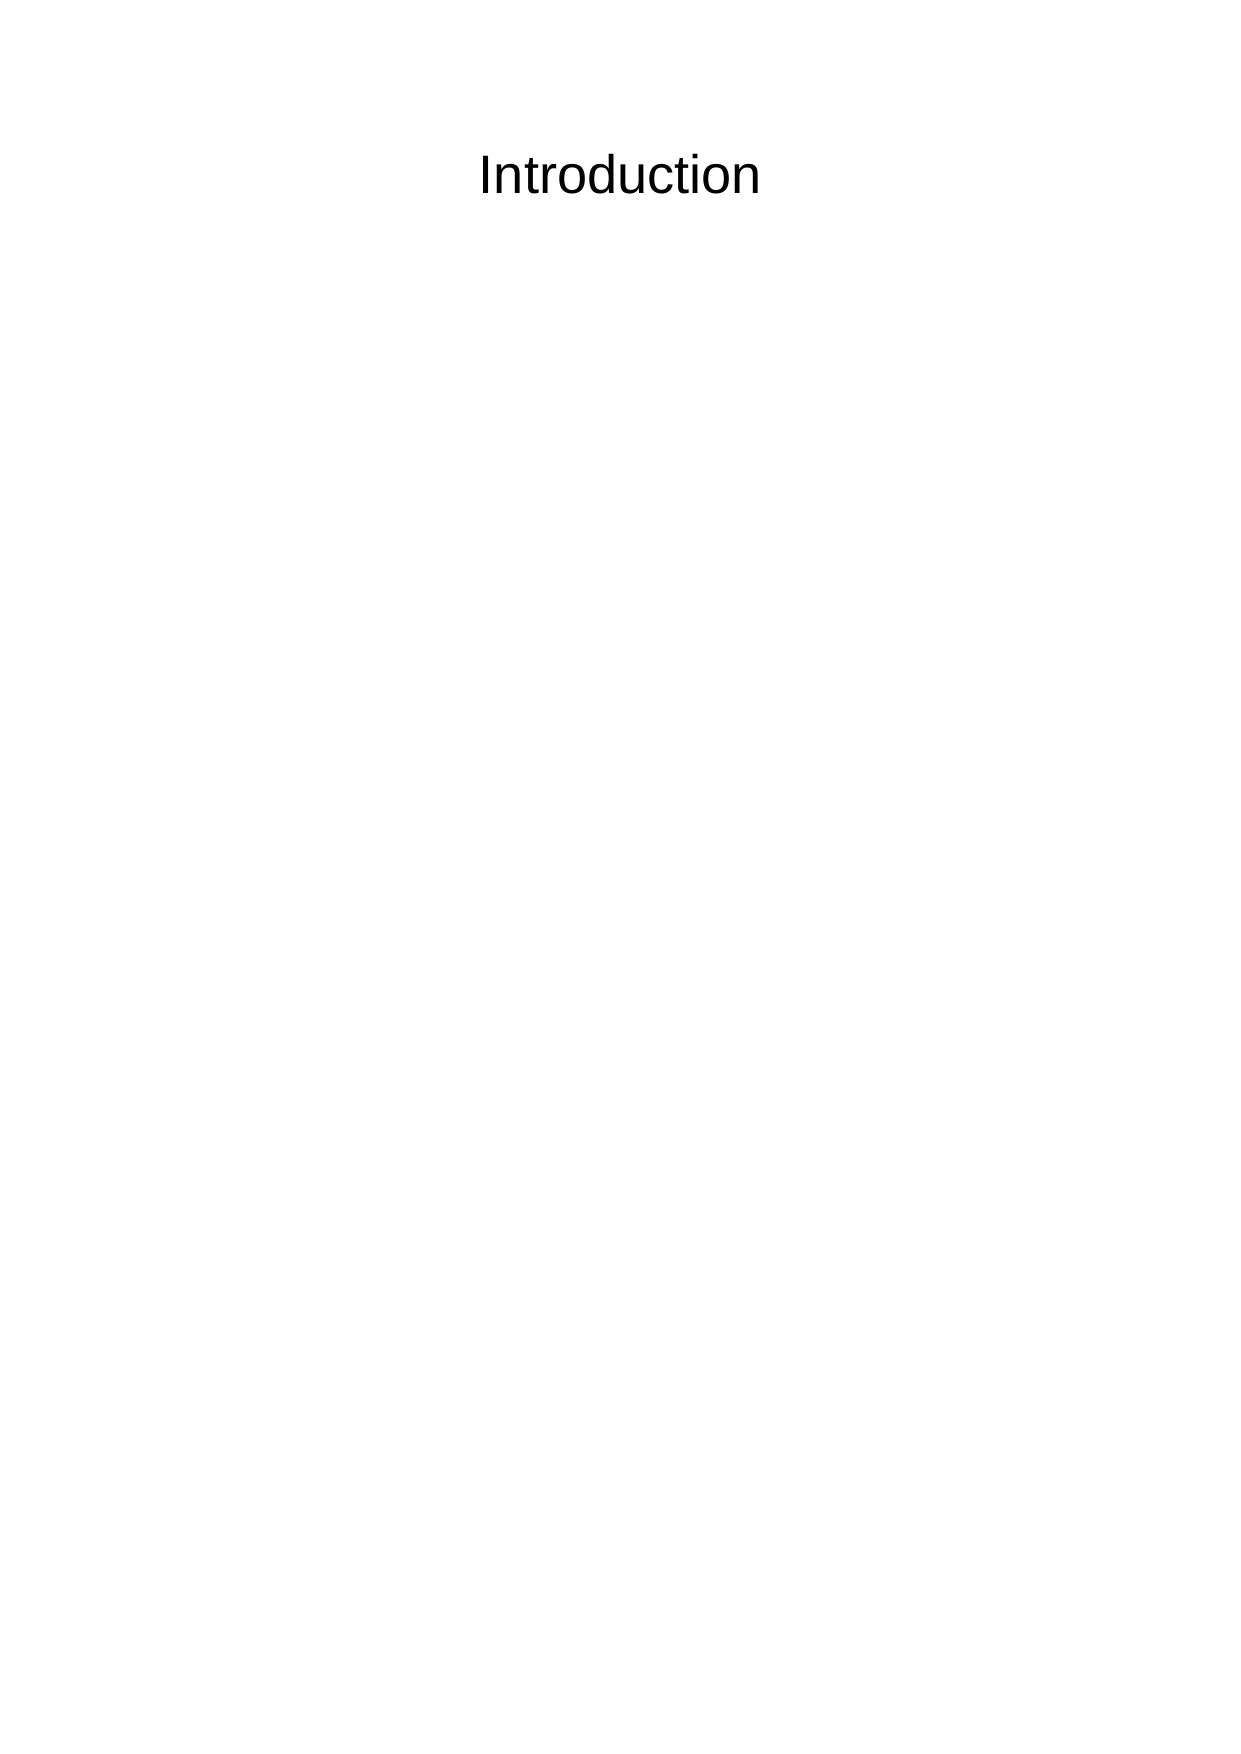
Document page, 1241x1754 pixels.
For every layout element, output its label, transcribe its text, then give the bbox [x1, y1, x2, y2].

text Introduction [118, 143, 1122, 205]
